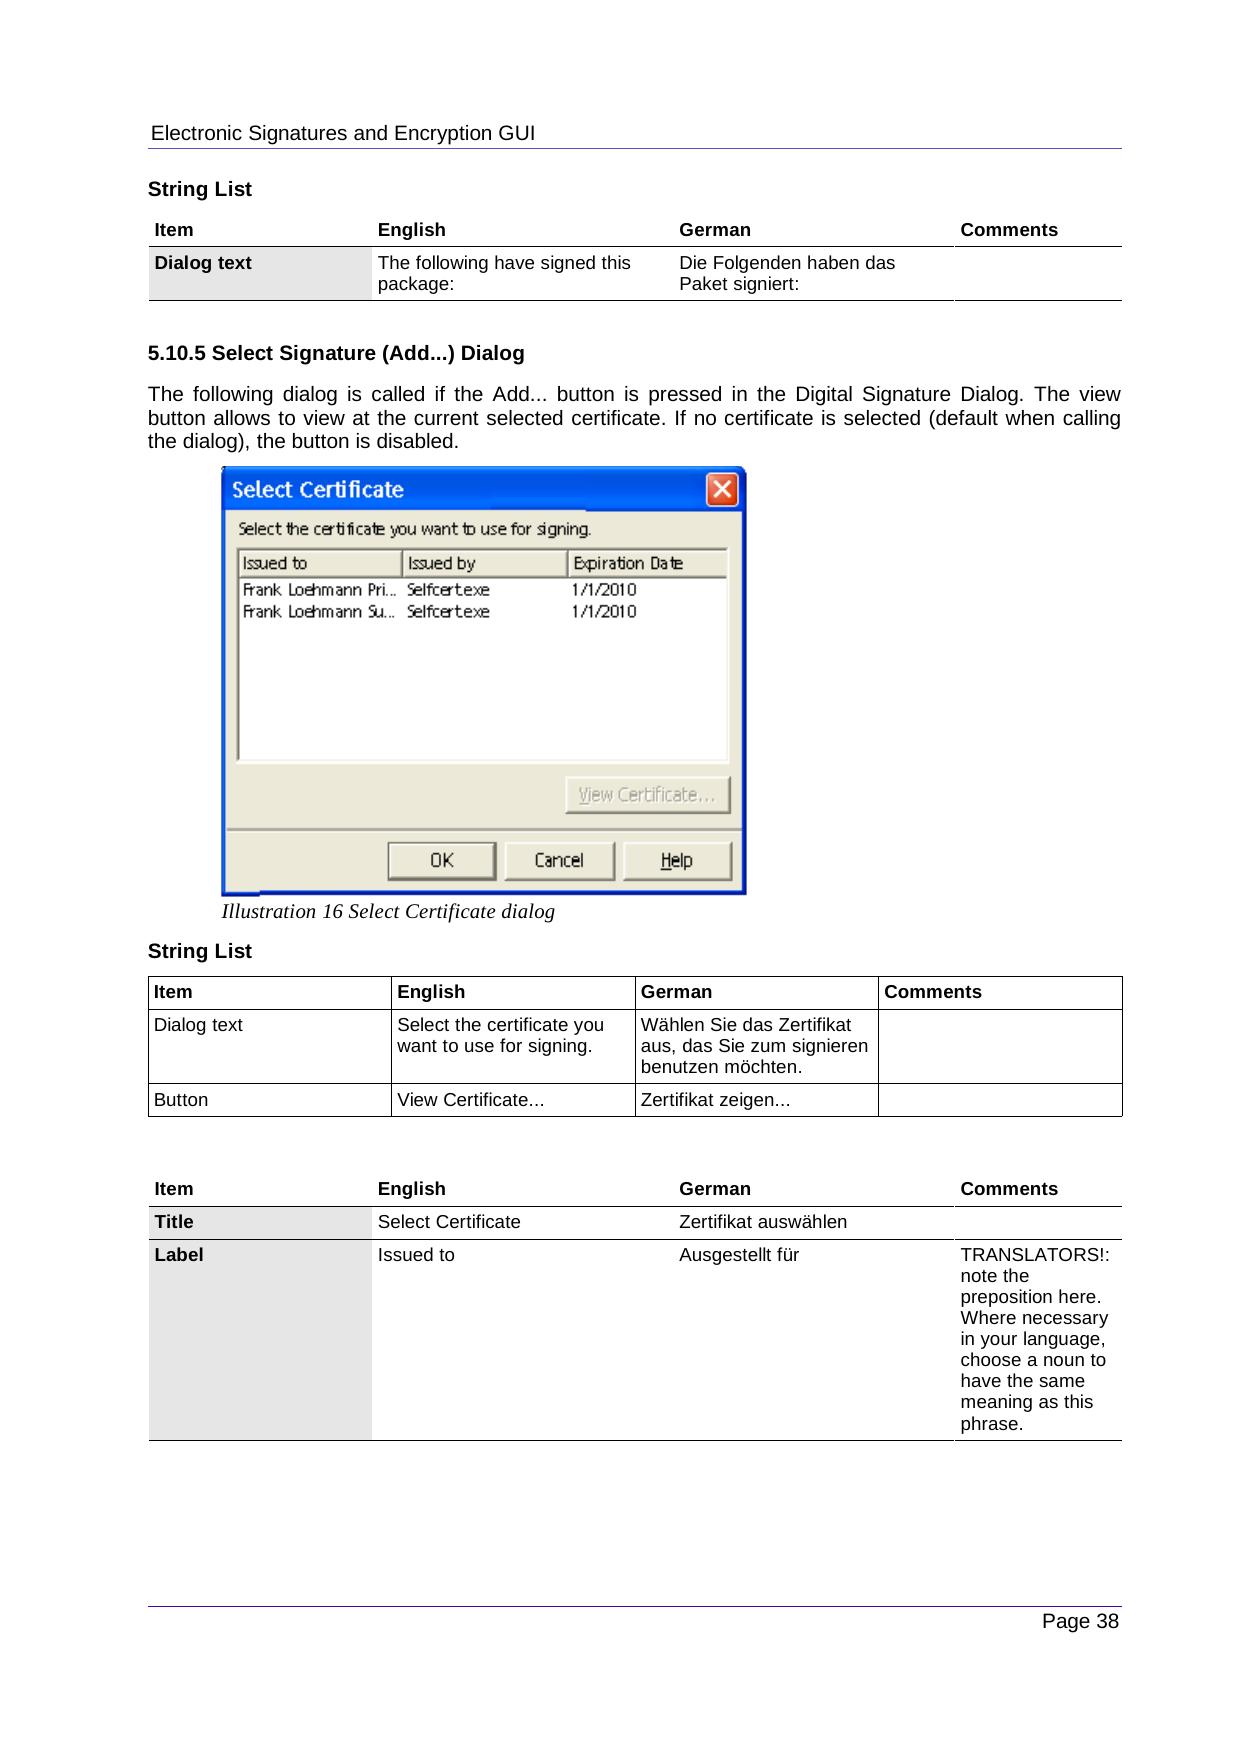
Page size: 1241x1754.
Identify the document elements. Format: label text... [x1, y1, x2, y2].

table_cell Issued to [372, 1240, 673, 1440]
subtitle Select Signature (Add...) Dialog [148, 342, 1122, 365]
table_cell Wählen Sie das Zertifikat aus, das Sie zum signieren benutzen möchten. [636, 1010, 878, 1083]
table_cell [955, 247, 1122, 300]
table_cell Ausgestellt für [673, 1240, 954, 1440]
table_cell [955, 1207, 1122, 1239]
picture [221, 466, 750, 900]
table_cell The following have signed this package: [372, 247, 673, 300]
text The following dialog is called if the Add... button is pressed in the Digital Signature Dialog. The view button allows to view at the current selected certificate. If no certificate is selected (default when calling the dialog), the button is disabled. [148, 383, 1122, 453]
table_cell Select Certificate [372, 1207, 673, 1239]
table_header English [392, 977, 635, 1009]
table_header Comments [879, 977, 1122, 1009]
table_cell Select the certificate you want to use for signing. [392, 1010, 635, 1083]
table_header German [636, 977, 878, 1009]
table_header English [372, 1173, 673, 1206]
table_cell [879, 1010, 1122, 1083]
table_header Item [149, 213, 372, 246]
table_header English [372, 213, 673, 246]
table_cell Zertifikat auswählen [673, 1207, 954, 1239]
table_header German [673, 213, 954, 246]
table_cell Dialog text [149, 247, 372, 300]
table_cell View Certificate... [392, 1084, 635, 1116]
table_header German [673, 1173, 954, 1206]
table_cell Zertifikat zeigen... [636, 1084, 878, 1116]
table_header Comments [955, 213, 1122, 246]
table_cell Dialog text [149, 1010, 391, 1083]
text String List [148, 177, 1122, 201]
table_header Item [149, 1173, 372, 1206]
table_header Item [149, 977, 391, 1009]
table_cell TRANSLATORS!: note the preposition here. Where necessary in your language, choose a noun to have the same meaning as this phrase. [955, 1240, 1122, 1440]
table_header Comments [955, 1173, 1122, 1206]
text Illustration 16 Select Certificate dialog [221, 900, 750, 923]
table_cell Button [149, 1084, 391, 1116]
text String List [148, 940, 1122, 963]
table_cell [879, 1084, 1122, 1116]
table_cell Die Folgenden haben das Paket signiert: [673, 247, 954, 300]
table_cell Label [149, 1240, 372, 1440]
table_cell Title [149, 1207, 372, 1239]
